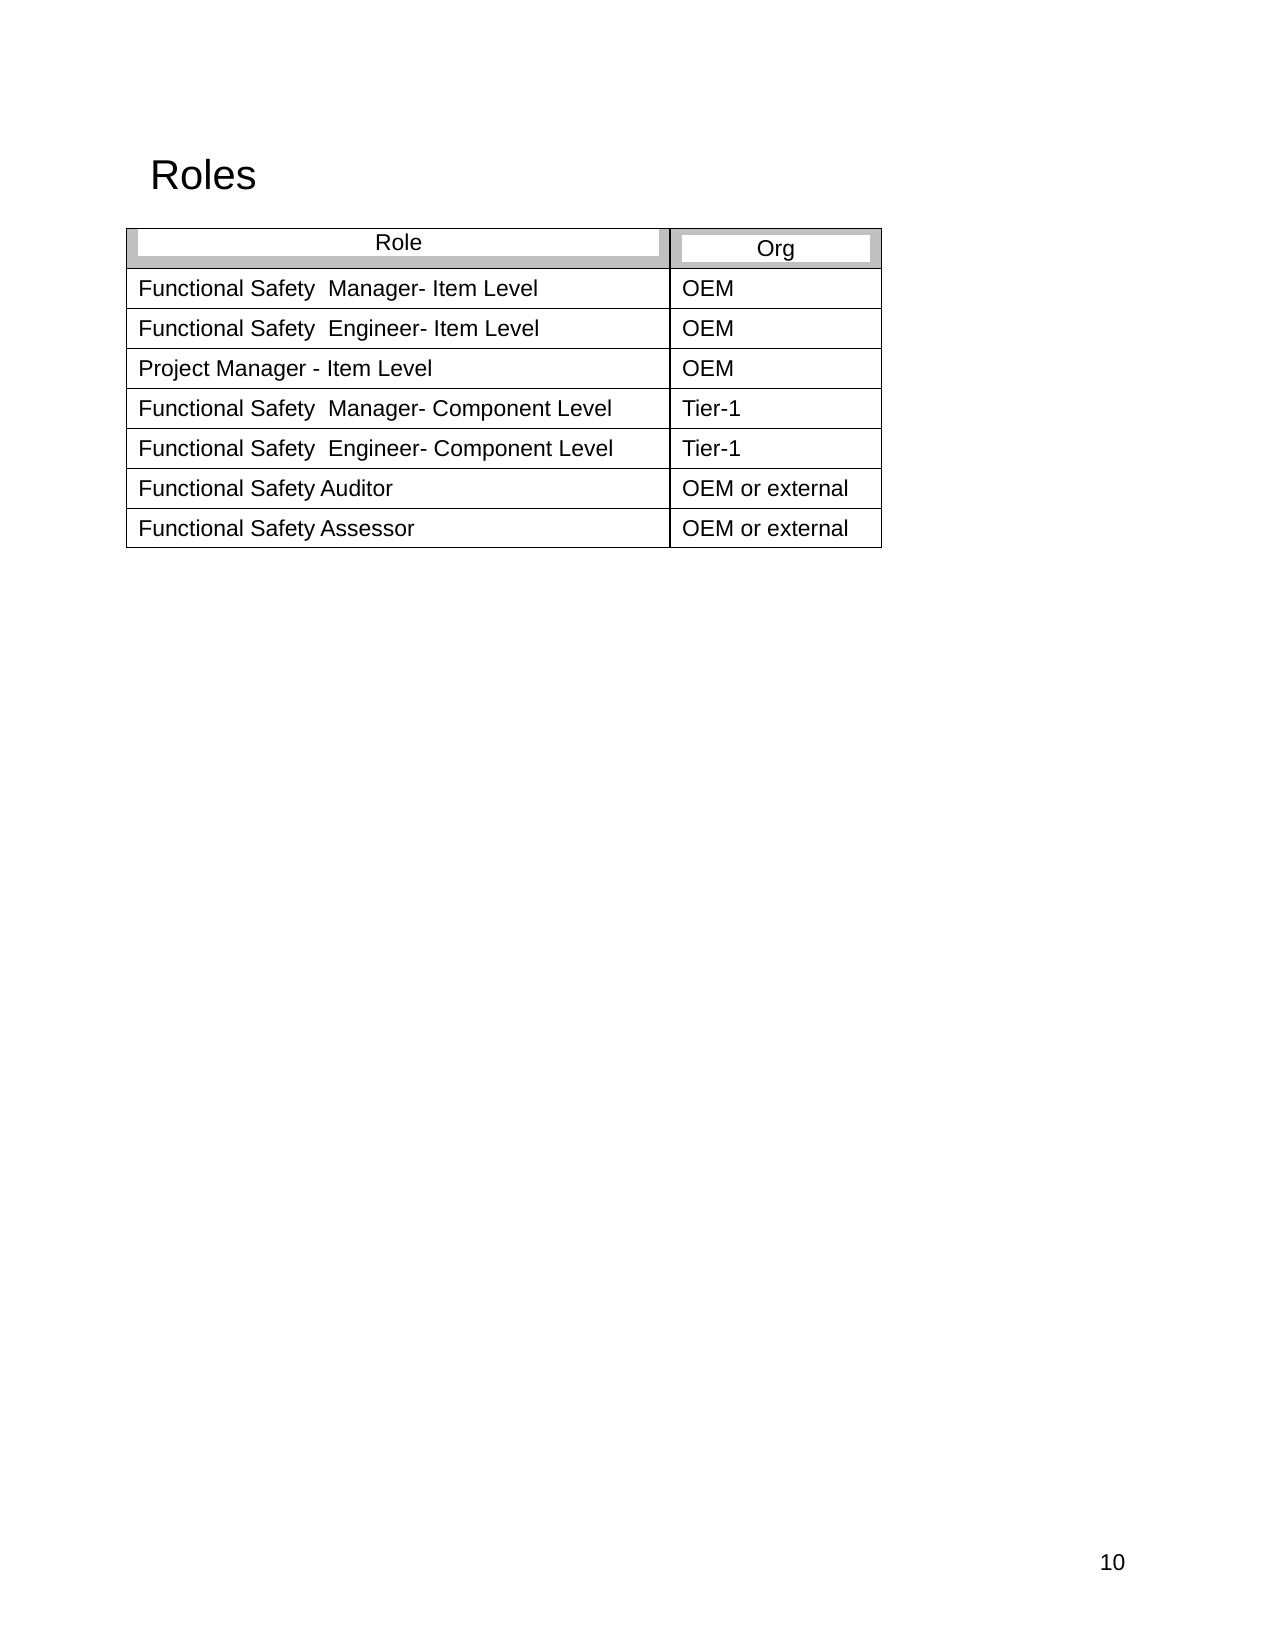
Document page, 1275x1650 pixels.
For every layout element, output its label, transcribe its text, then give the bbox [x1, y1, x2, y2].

table_cell Functional Safety Assessor [127, 509, 669, 547]
table_cell Functional Safety Auditor [127, 469, 669, 507]
table_cell OEM [671, 269, 881, 308]
table_cell Functional Safety Engineer- Item Level [127, 309, 669, 348]
table_cell Tier-1 [671, 389, 881, 428]
table_cell Tier-1 [671, 429, 881, 467]
table_cell OEM or external [671, 509, 881, 547]
table_cell Project Manager - Item Level [127, 349, 669, 388]
table_header Org [671, 229, 881, 268]
table_cell OEM [671, 349, 881, 388]
table_cell Functional Safety Engineer- Component Level [127, 429, 669, 467]
table_cell Functional Safety Manager- Item Level [127, 269, 669, 308]
table_header Role [127, 229, 669, 268]
table_cell Functional Safety Manager- Component Level [127, 389, 669, 428]
subtitle Roles [150, 150, 1125, 198]
table_cell OEM or external [671, 469, 881, 507]
table_cell OEM [671, 309, 881, 348]
